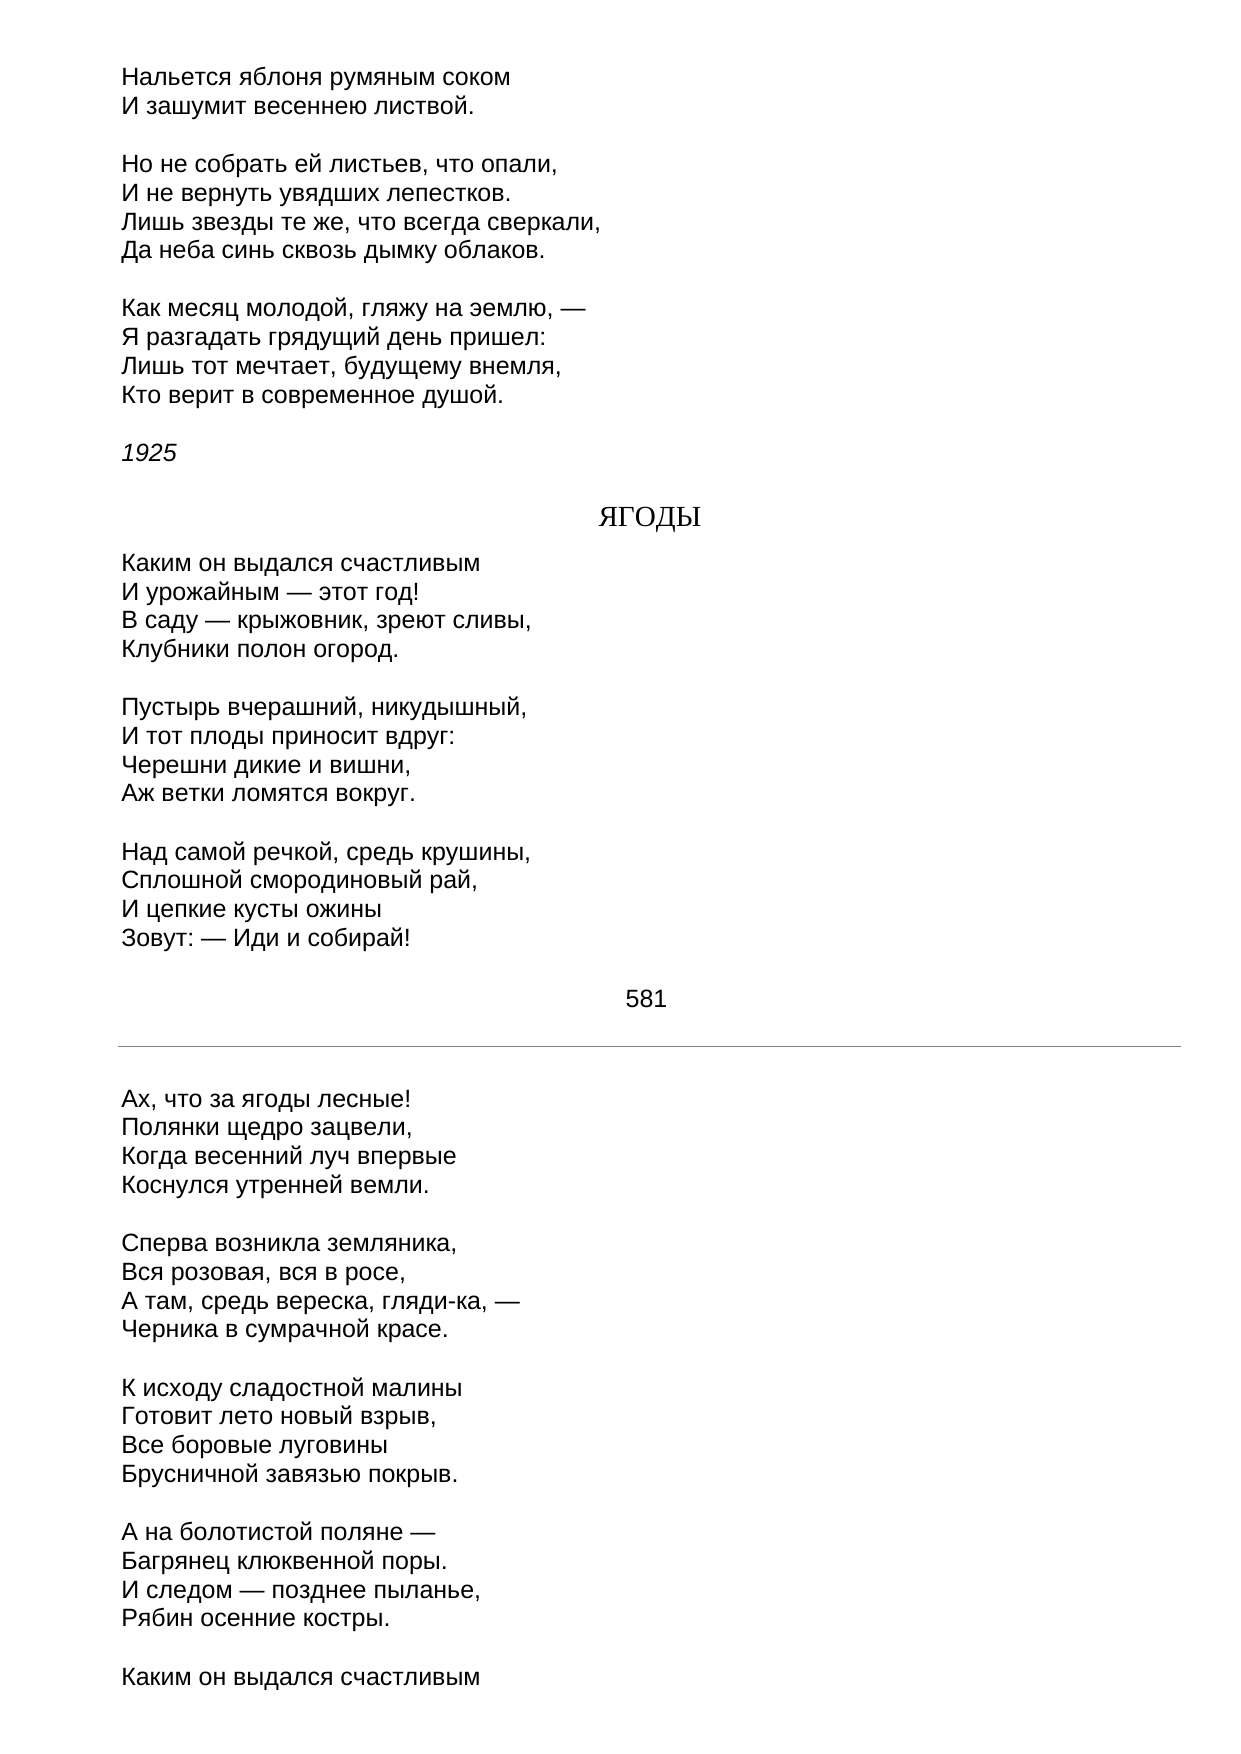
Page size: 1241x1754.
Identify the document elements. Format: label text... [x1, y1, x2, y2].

subtitle ЯГОДЫ [118, 499, 1181, 532]
table_header Нальется яблоня румяным соком И зашумит весеннею листвой. Но не собрать ей листьев, что опали, И не вернуть увядших лепестков. Лишь звезды те же, что всегда сверкали, Да неба синь сквозь дымку облаков. Как месяц молодой, гляжу на эемлю, — Я разгадать грядущий день пришел: Лишь тот мечтает, будущему внемля, Кто верит в современное душой. 1925 [118, 59, 624, 484]
text 581 [118, 984, 1181, 1013]
table_header Каким он выдался счастливым И урожайным — этот год! В саду — крыжовник, зреют сливы, Клубники полон огород. Пустырь вчерашний, никудышный, И тот плоды приносит вдруг: Черешни дикие и вишни, Аж ветки ломятся вокруг. Над самой речкой, средь крушины, Сплошной смородиновый рай, И цепкие кусты ожины Зовут: — Иди и собирай! [118, 545, 559, 984]
table_header Ах, что за ягоды лесные! Полянки щедро зацвели, Когда весенний луч впервые Коснулся утренней вемли. Сперва возникла земляника, Вся розовая, вся в росе, А там, средь вереска, гляди-ка, — Черника в сумрачной красе. К исходу сладостной малины Готовит лето новый взрыв, Все боровые луговины Брусничной завязью покрыв. А на болотистой поляне — Багрянец клюквенной поры. И следом — позднее пыланье, Рябин осенние костры. Каким он выдался счастливым [118, 1081, 538, 1693]
